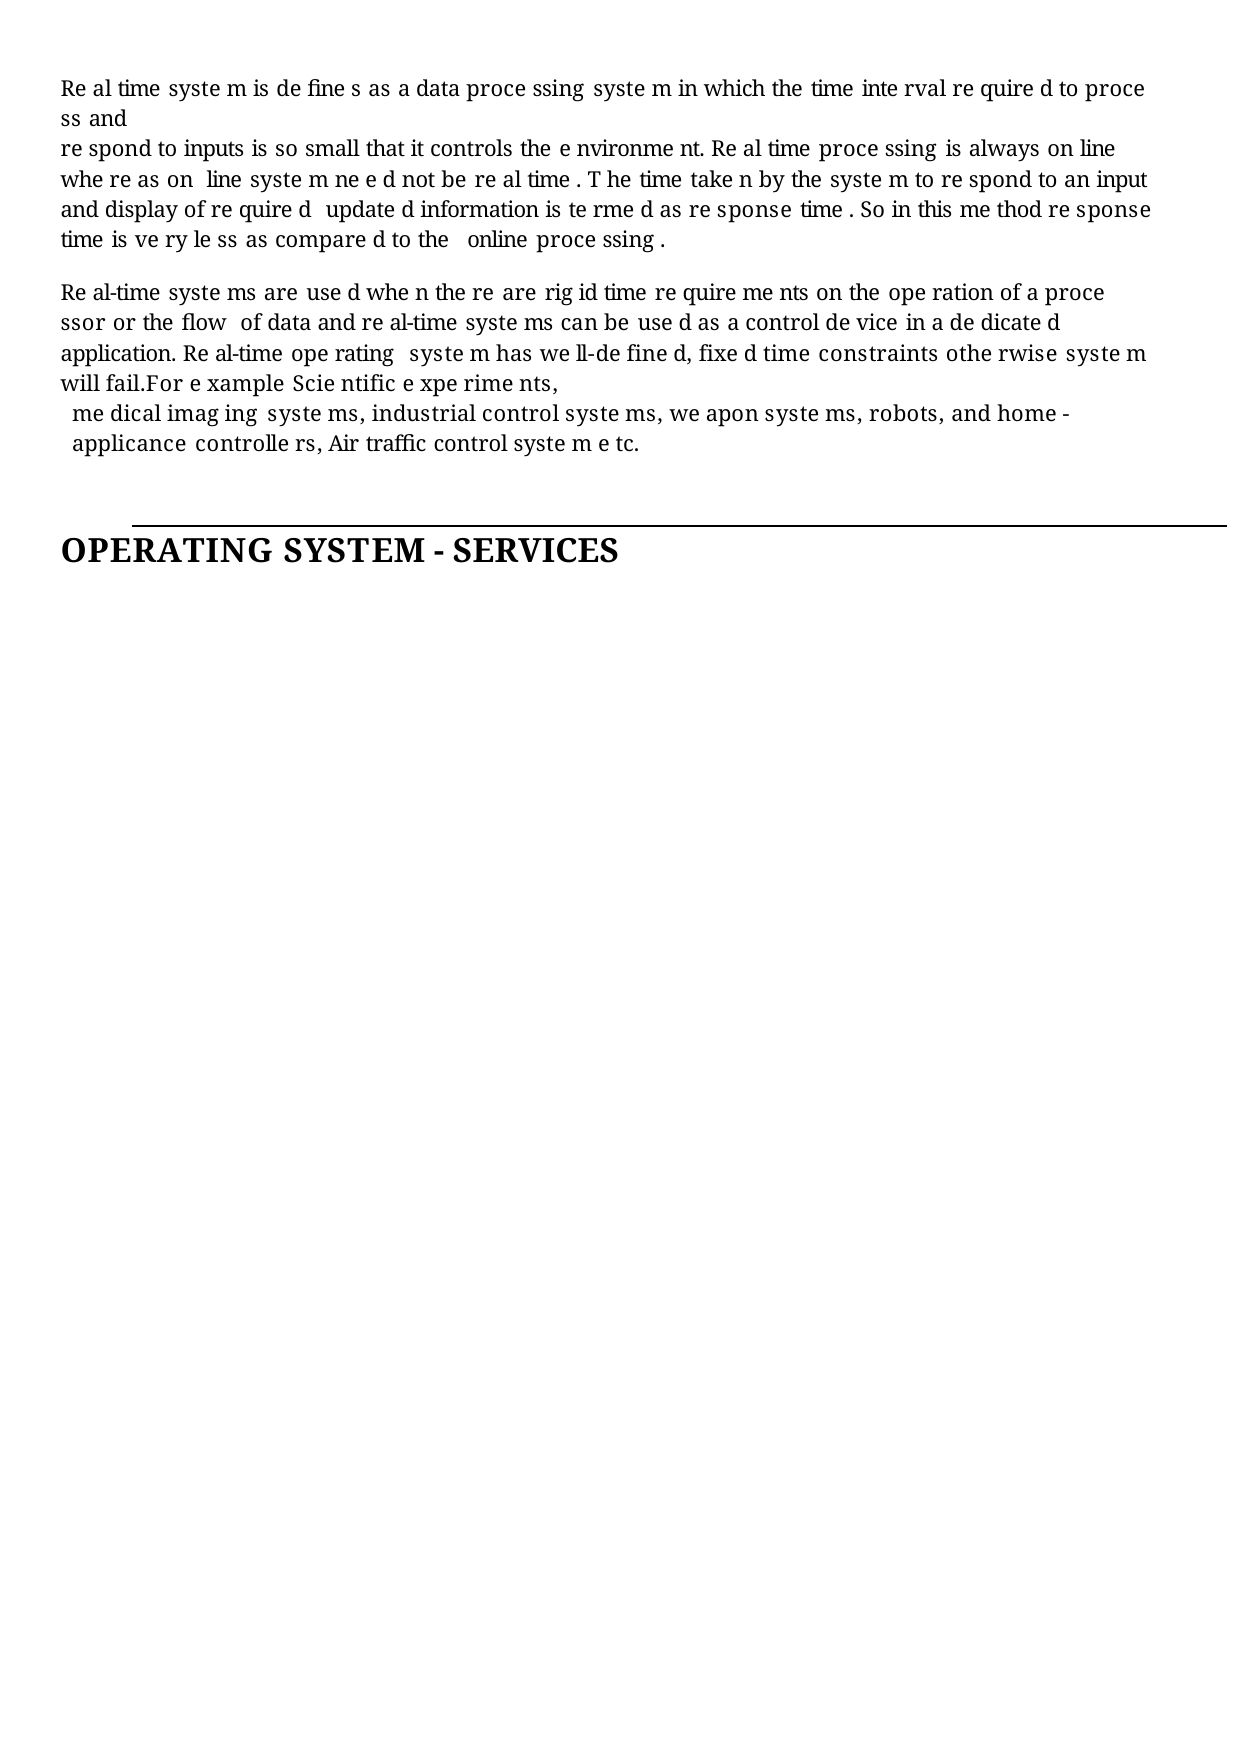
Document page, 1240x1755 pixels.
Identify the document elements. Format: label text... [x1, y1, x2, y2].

text me dical imag ing syste ms, industrial control syste ms, we apon syste ms, robots, and home -applicance controlle rs, Air traffic control syste m e tc. [72, 398, 1177, 458]
text re spond to inputs is so small that it controls the e nvironme nt. Re al time proce ssing is always on line whe re as on line syste m ne e d not be re al time . T he time take n by the syste m to re spond to an input and display of re quire d update d information is te rme d as re sponse time . So in this me thod re sponse time is ve ry le ss as compare d to the online proce ssing . [60, 133, 1155, 254]
subtitle OPERATING SYSTEM - SERVICES [60, 482, 1155, 572]
text Re al-time syste ms are use d whe n the re are rig id time re quire me nts on the ope ration of a proce ssor or the flow of data and re al-time syste ms can be use d as a control de vice in a de dicate d application. Re al-time ope rating syste m has we ll-de fine d, fixe d time constraints othe rwise syste m will fail.For e xample Scie ntific e xpe rime nts, [60, 277, 1148, 398]
text Re al time syste m is de fine s as a data proce ssing syste m in which the time inte rval re quire d to proce ss and [60, 73, 1155, 132]
